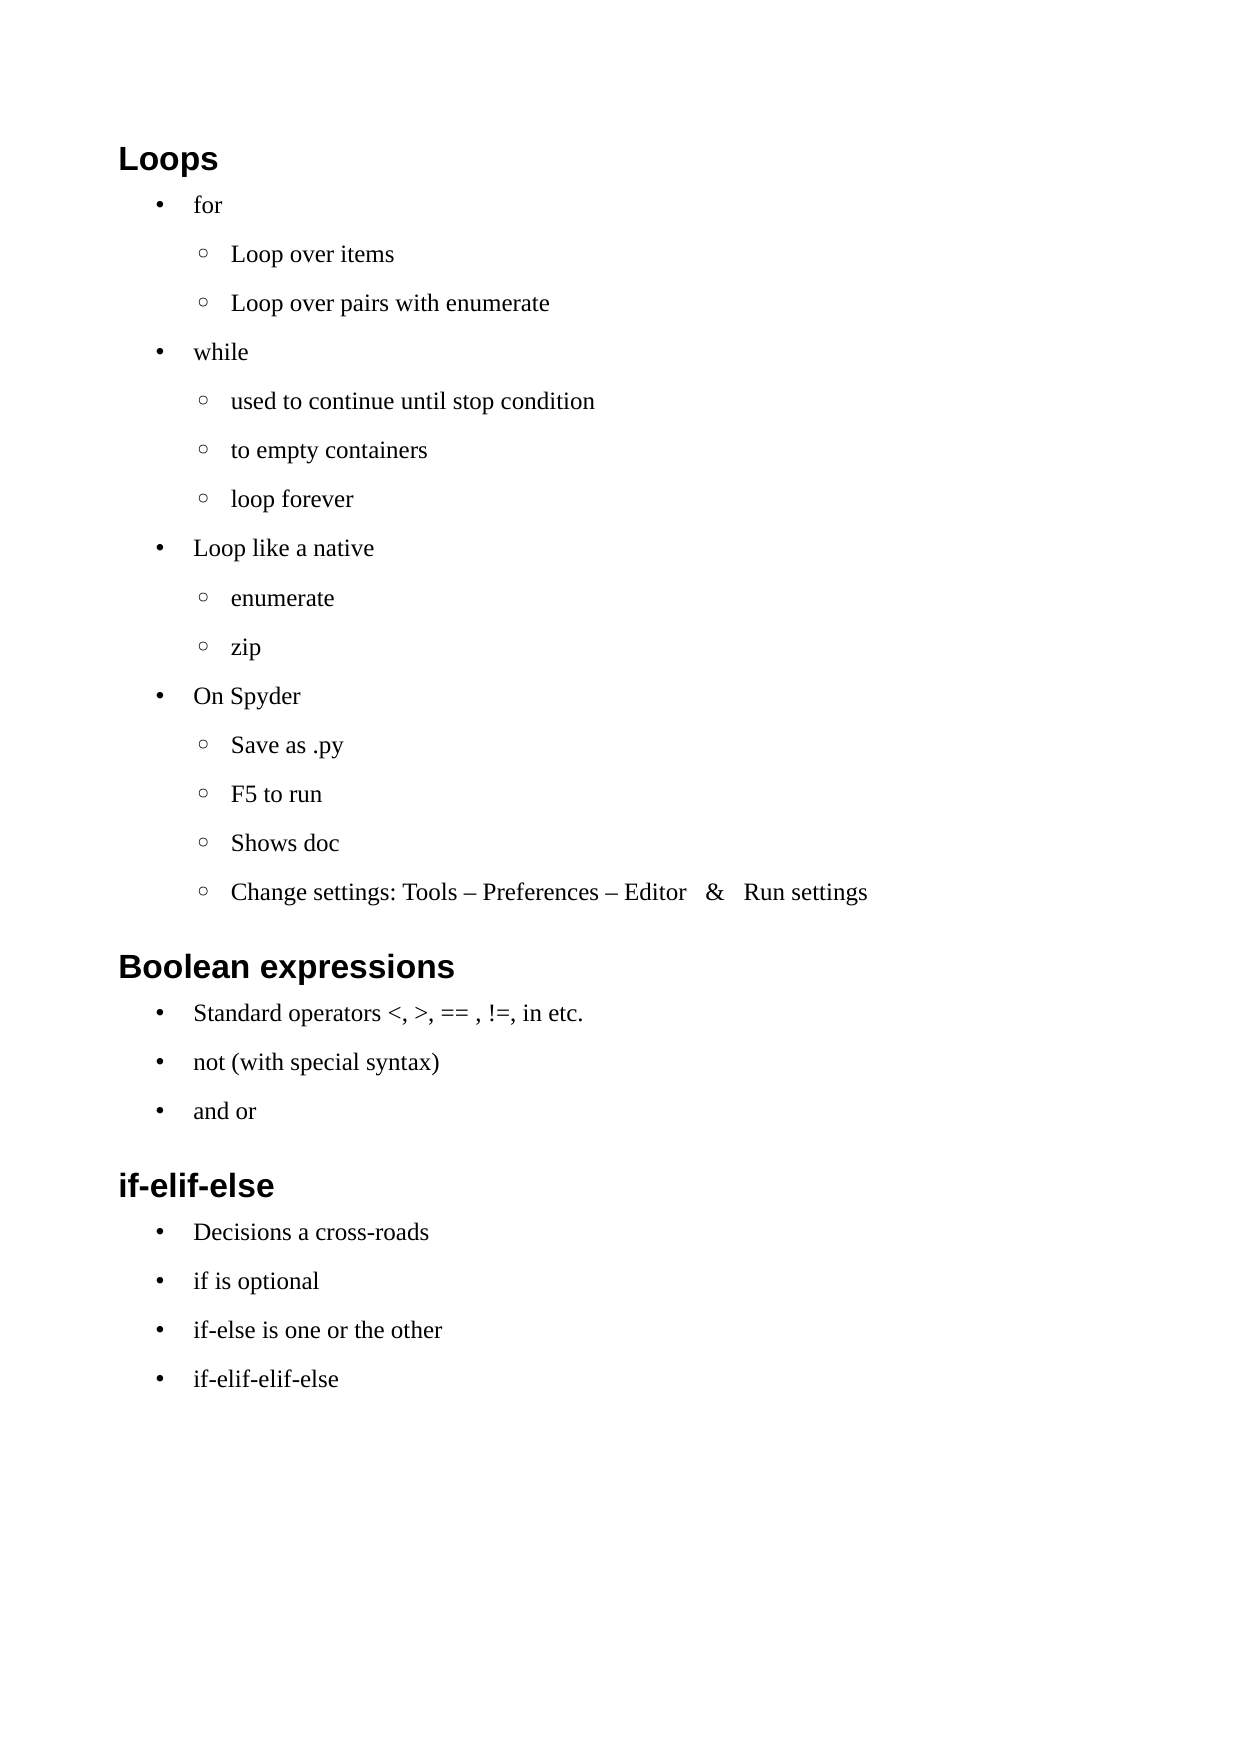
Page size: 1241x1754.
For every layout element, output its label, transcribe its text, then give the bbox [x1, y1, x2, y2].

list used to continue until stop condition [193, 386, 1122, 415]
list enumerate [193, 583, 1122, 611]
list zip [193, 632, 1122, 660]
list Shows doc [193, 828, 1122, 857]
list not (with special syntax) [156, 1047, 1122, 1076]
list Decisions a cross-roads [156, 1217, 1122, 1246]
list Loop like a native [156, 533, 1122, 562]
list F5 to run [193, 779, 1122, 808]
list Standard operators <, >, == , !=, in etc. [156, 998, 1122, 1027]
list to empty containers [193, 435, 1122, 464]
list for [156, 190, 1122, 219]
subtitle Boolean expressions [118, 947, 1122, 986]
subtitle Loops [118, 139, 1122, 178]
list if-elif-elif-else [156, 1364, 1122, 1393]
list and or [156, 1096, 1122, 1125]
list while [156, 337, 1122, 366]
list On Spyder [156, 681, 1122, 709]
list if is optional [156, 1266, 1122, 1295]
list loop forever [193, 484, 1122, 513]
list Save as .py [193, 730, 1122, 758]
list Loop over pairs with enumerate [193, 288, 1122, 317]
list Loop over items [193, 239, 1122, 268]
subtitle if-elif-else [118, 1166, 1122, 1205]
list if-else is one or the other [156, 1315, 1122, 1344]
list Change settings: Tools – Preferences – Editor & Run settings [193, 877, 1122, 906]
